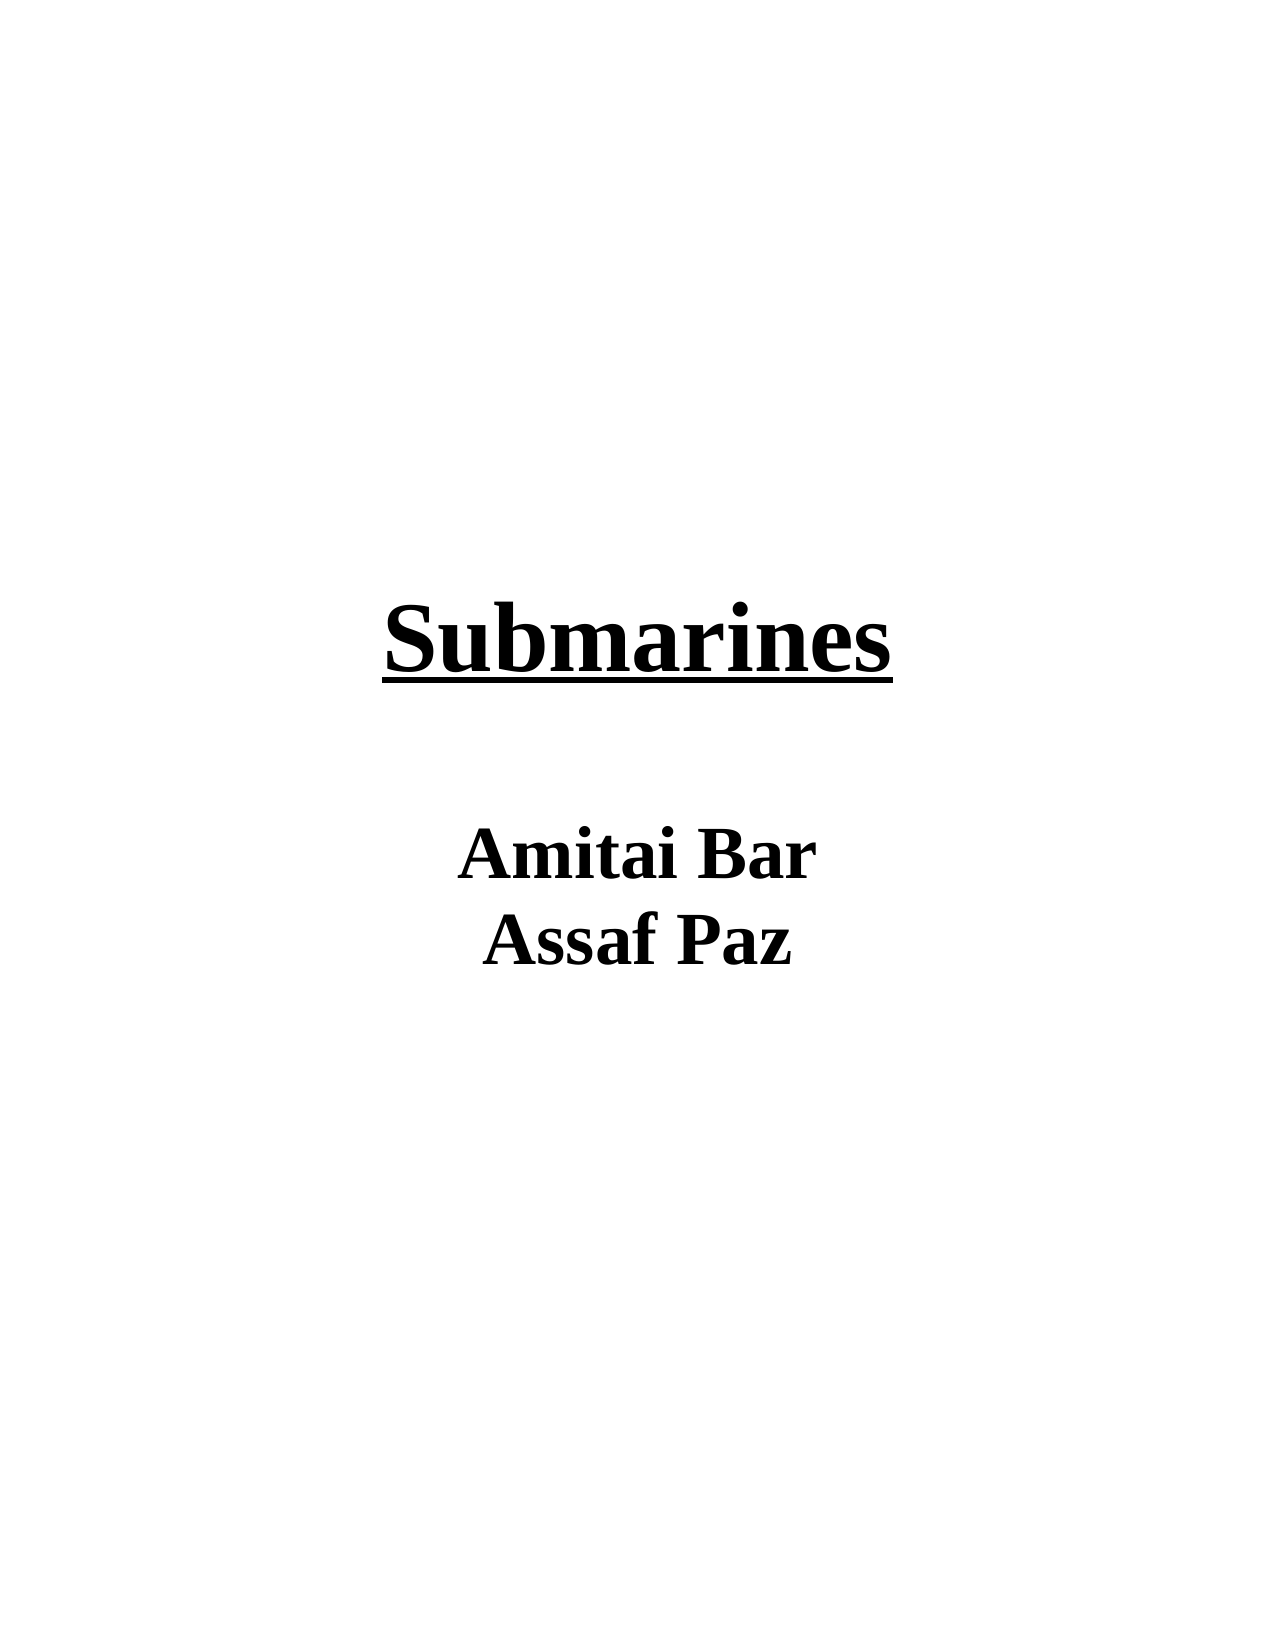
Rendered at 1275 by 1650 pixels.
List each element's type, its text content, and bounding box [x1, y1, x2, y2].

text Submarines [118, 578, 1157, 693]
text Assaf Paz [118, 894, 1157, 981]
text Amitai Bar [118, 808, 1157, 894]
